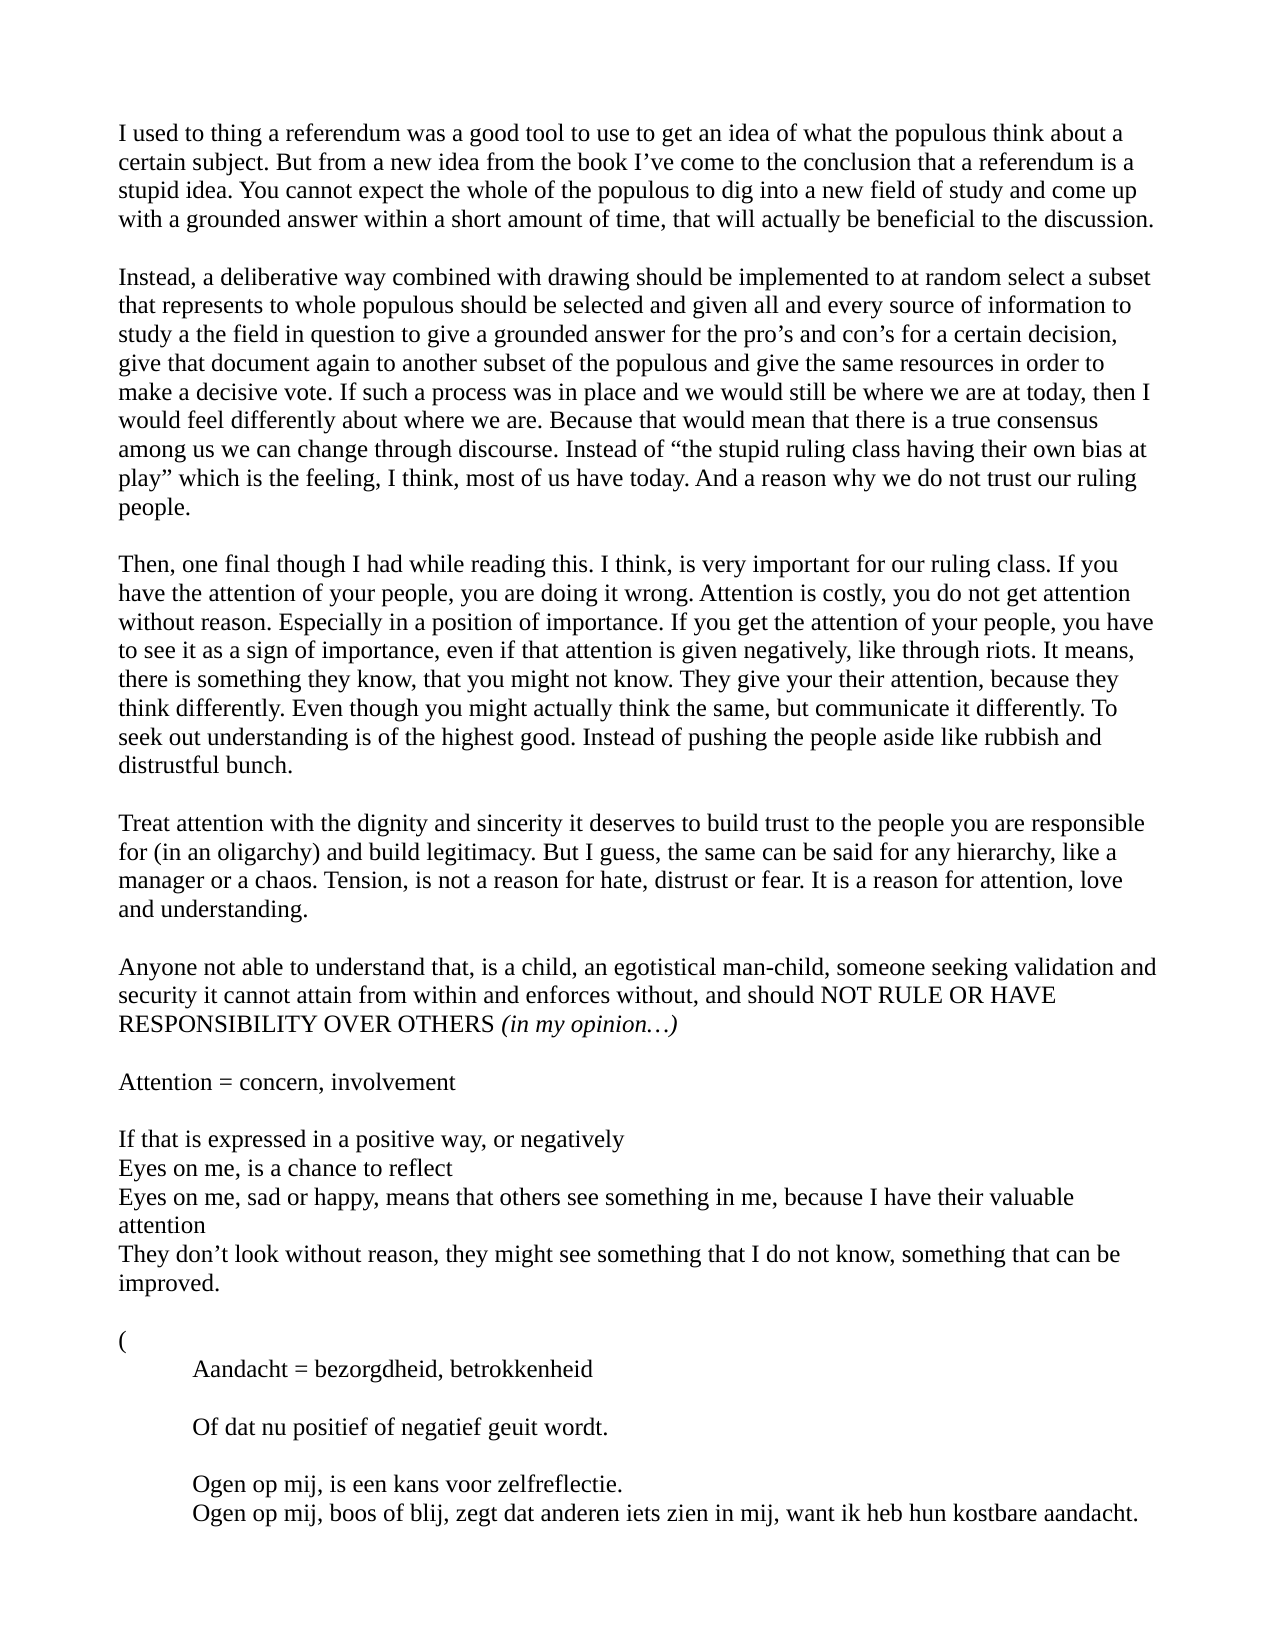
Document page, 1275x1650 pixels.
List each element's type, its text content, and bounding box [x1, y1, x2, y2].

text Of dat nu positief of negatief geuit wordt. [118, 1412, 1157, 1441]
text Eyes on me, is a chance to reflect [118, 1153, 1157, 1182]
text If that is expressed in a positive way, or negatively [118, 1124, 1157, 1153]
text Attention = concern, involvement [118, 1067, 1157, 1096]
text They don’t look without reason, they might see something that I do not know, something that can be improved. [118, 1239, 1157, 1297]
text ( [118, 1326, 1157, 1354]
text Ogen op mij, is een kans voor zelfreflectie. [118, 1469, 1157, 1498]
text Instead, a deliberative way combined with drawing should be implemented to at random select a subset that represents to whole populous should be selected and given all and every source of information to study a the field in question to give a grounded answer for the pro’s and con’s for a certain decision, give that document again to another subset of the populous and give the same resources in order to make a decisive vote. If such a process was in place and we would still be where we are at today, then I would feel differently about where we are. Because that would mean that there is a true consensus among us we can change through discourse. Instead of “the stupid ruling class having their own bias at play” which is the feeling, I think, most of us have today. And a reason why we do not trust our ruling people. [118, 262, 1157, 521]
text Aandacht = bezorgdheid, betrokkenheid [118, 1354, 1157, 1383]
text Treat attention with the dignity and sincerity it deserves to build trust to the people you are responsible for (in an oligarchy) and build legitimacy. But I guess, the same can be said for any hierarchy, like a manager or a chaos. Tension, is not a reason for hate, distrust or fear. It is a reason for attention, love and understanding. [118, 808, 1157, 923]
text Then, one final though I had while reading this. I think, is very important for our ruling class. If you have the attention of your people, you are doing it wrong. Attention is costly, you do not get attention without reason. Especially in a position of importance. If you get the attention of your people, you have to see it as a sign of importance, even if that attention is given negatively, like through riots. It means, there is something they know, that you might not know. They give your their attention, because they think differently. Even though you might actually think the same, but communicate it differently. To seek out understanding is of the highest good. Instead of pushing the people aside like rubbish and distrustful bunch. [118, 549, 1157, 779]
text I used to thing a referendum was a good tool to use to get an idea of what the populous think about a certain subject. But from a new idea from the book I’ve come to the conclusion that a referendum is a stupid idea. You cannot expect the whole of the populous to dig into a new field of study and come up with a grounded answer within a short amount of time, that will actually be beneficial to the discussion. [118, 118, 1157, 233]
text Eyes on me, sad or happy, means that others see something in me, because I have their valuable attention [118, 1182, 1157, 1239]
text Ogen op mij, boos of blij, zegt dat anderen iets zien in mij, want ik heb hun kostbare aandacht. [118, 1498, 1157, 1527]
text Anyone not able to understand that, is a child, an egotistical man-child, someone seeking validation and security it cannot attain from within and enforces without, and should NOT RULE OR HAVE RESPONSIBILITY OVER OTHERS (in my opinion…) [118, 952, 1157, 1038]
